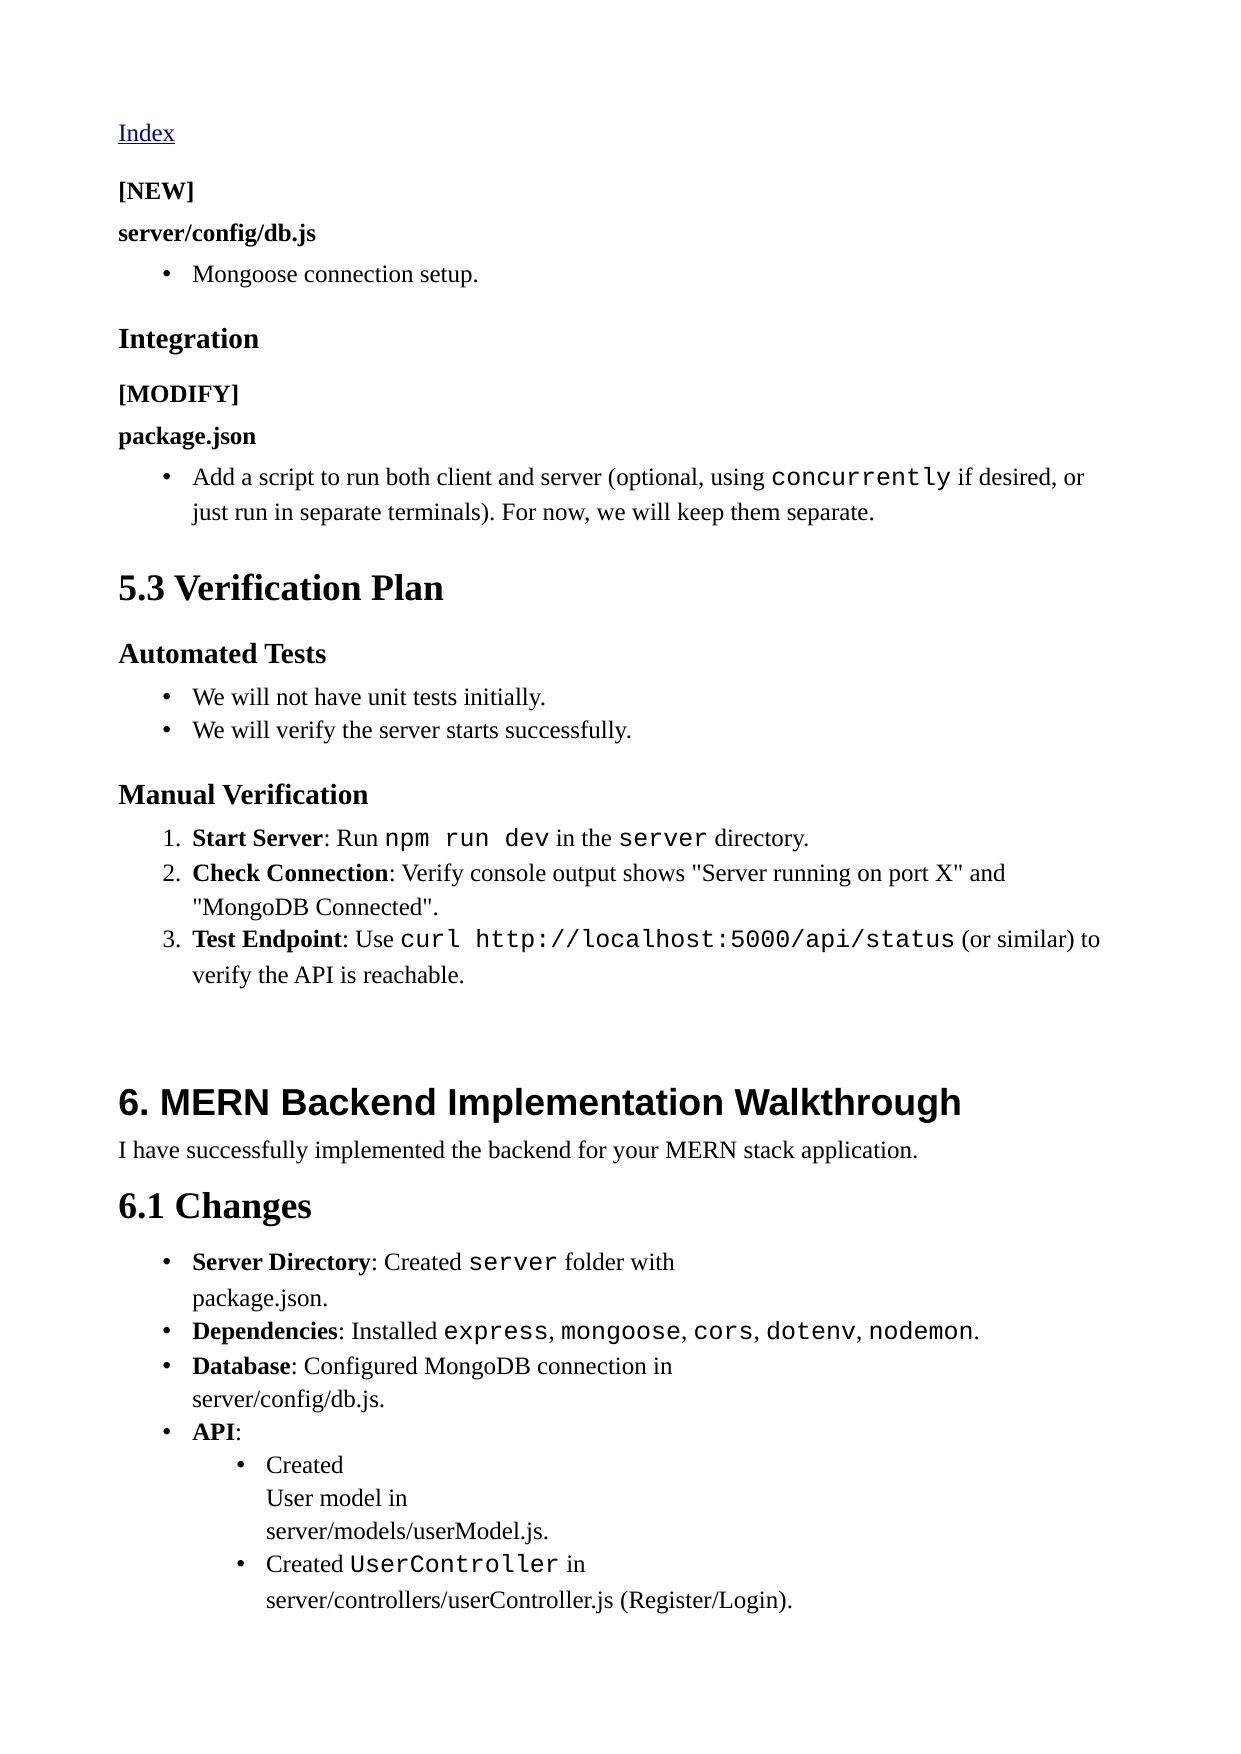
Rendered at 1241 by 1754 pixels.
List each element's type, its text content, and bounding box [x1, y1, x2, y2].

list server/controllers/userController.js (Register/Login). [236, 1585, 1122, 1613]
list Add a script to run both client and server (optional, using concurrently if desired, or just run in separate terminals). For now, we will keep them separate. [162, 462, 1122, 526]
list Dependencies: Installed express, mongoose, cors, dotenv, nodemon. [162, 1316, 1122, 1347]
list server/models/userModel.js. [236, 1516, 1122, 1545]
subtitle 5.3 Verification Plan [118, 566, 1122, 609]
list Created [236, 1450, 1122, 1479]
subtitle package.json [118, 421, 1122, 449]
list Start Server: Run npm run dev in the server directory. [162, 823, 1122, 854]
list Mongoose connection setup. [162, 259, 1122, 288]
subtitle Integration [118, 321, 1122, 354]
subtitle server/config/db.js [118, 218, 1122, 246]
list We will verify the server starts successfully. [162, 715, 1122, 744]
subtitle [MODIFY] [118, 379, 1122, 408]
subtitle Automated Tests [118, 636, 1122, 669]
list package.json. [162, 1283, 1122, 1311]
list Server Directory: Created server folder with [162, 1247, 1122, 1278]
subtitle Manual Verification [118, 777, 1122, 811]
list Created UserController in [236, 1549, 1122, 1580]
subtitle [NEW] [118, 176, 1122, 205]
subtitle 6. MERN Backend Implementation Walkthrough [118, 1080, 1122, 1123]
list API: [162, 1417, 1122, 1446]
text I have successfully implemented the backend for your MERN stack application. [118, 1136, 1122, 1164]
list User model in [236, 1483, 1122, 1512]
list Test Endpoint: Use curl http://localhost:5000/api/status (or similar) to verify the API is reachable. [162, 924, 1122, 988]
list Check Connection: Verify console output shows "Server running on port X" and "MongoDB Connected". [162, 858, 1122, 920]
subtitle 6.1 Changes [118, 1183, 1122, 1226]
list server/config/db.js. [162, 1384, 1122, 1413]
list We will not have unit tests initially. [162, 682, 1122, 711]
list Database: Configured MongoDB connection in [162, 1351, 1122, 1380]
